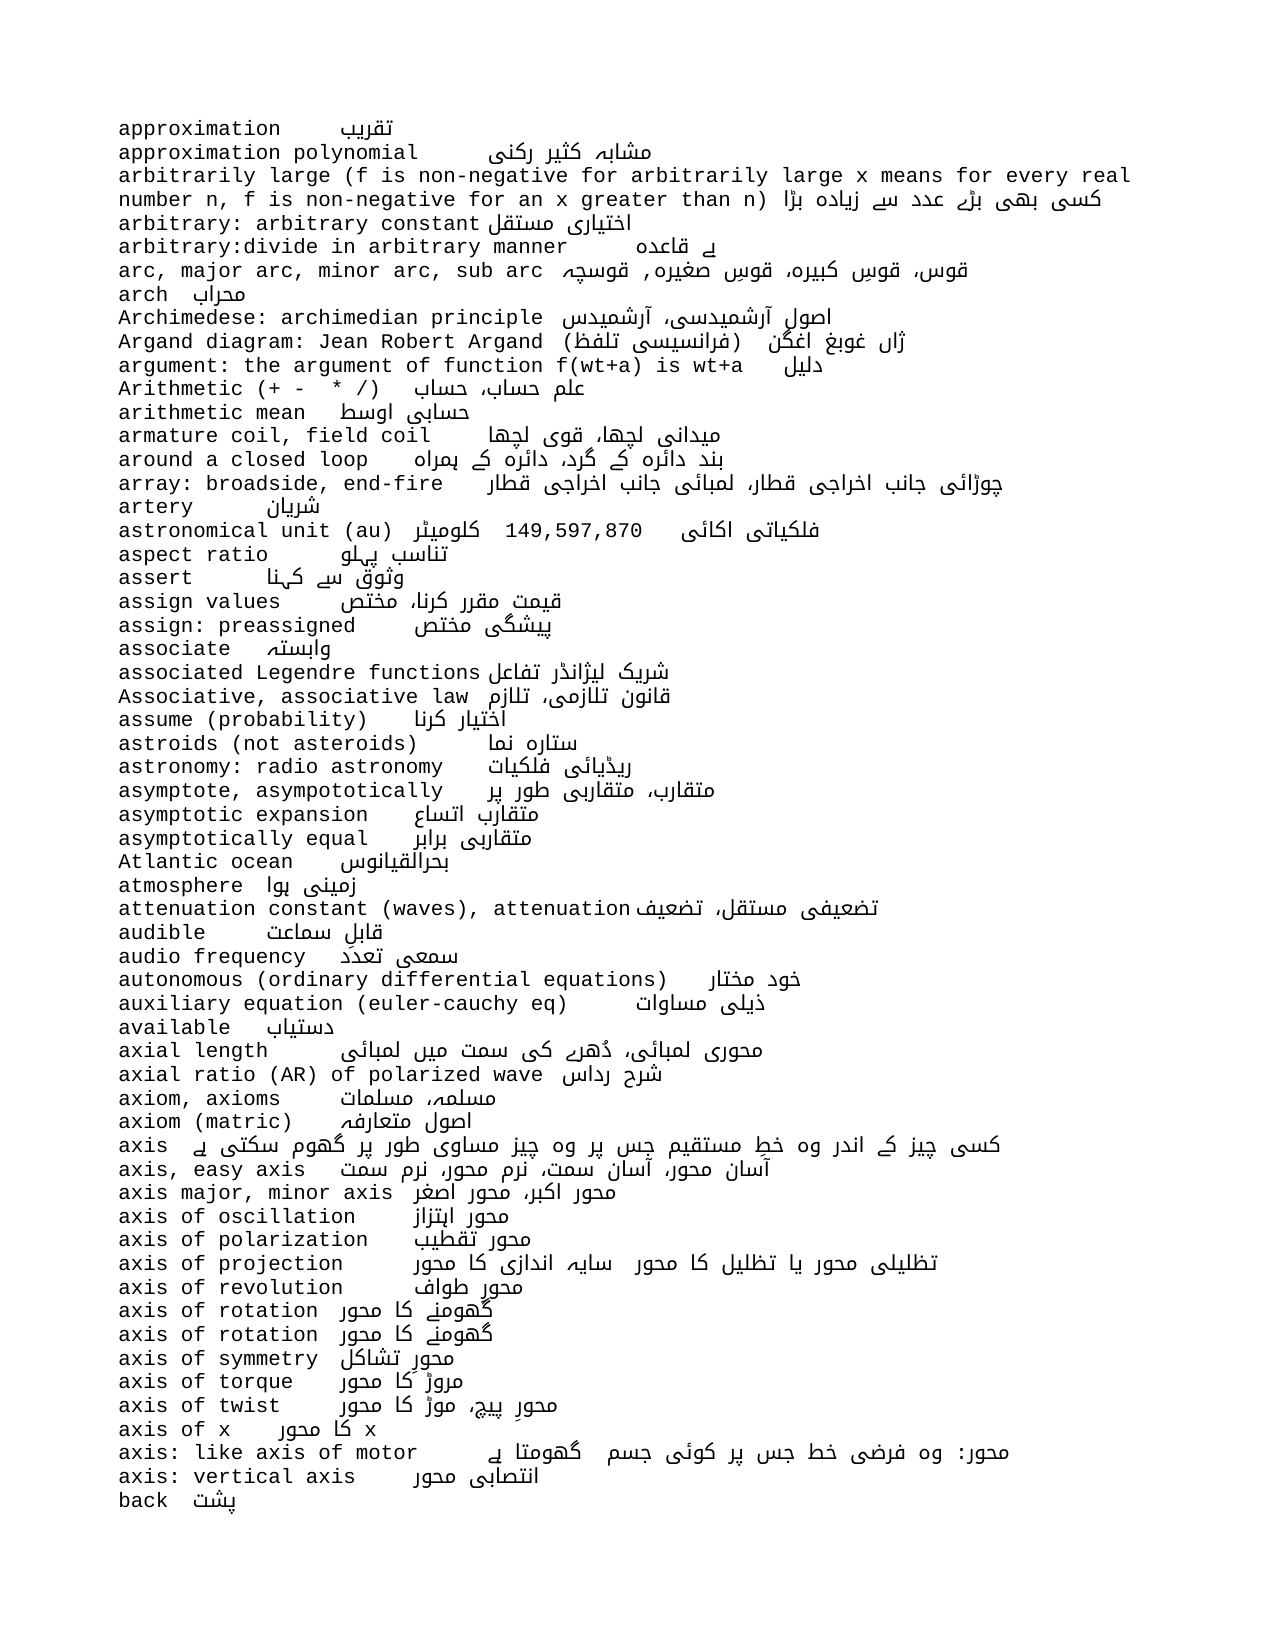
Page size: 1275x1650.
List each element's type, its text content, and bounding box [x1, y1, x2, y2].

text argument: the argument of function f(wt+a) is wt+a دلیل [118, 354, 1157, 378]
text array: broadside, end-fire چوڑائی جانب اخراجی قطار، لمبائی جانب اخراجی قطار [118, 473, 1157, 496]
text axial length محوری لمبائی، دُھرے کی سمت میں لمبائی [118, 1040, 1157, 1064]
text aspect ratio تناسب پہلو [118, 544, 1157, 567]
text Argand diagram: Jean Robert Argand ژاں غوبغ اغگن (فرانسیسی تلفظ) [118, 331, 1157, 354]
text assert وثوق سے کہنا [118, 567, 1157, 591]
text axis of polarization محور تقطیب [118, 1229, 1157, 1253]
text axis of x کا محور x [118, 1419, 1157, 1442]
text attenuation constant (waves), attenuation تضعیفی مستقل، تضعیف [118, 898, 1157, 922]
text axiom, axioms مسلمہ، مسلمات [118, 1088, 1157, 1111]
text autonomous (ordinary differential equations) خود مختار [118, 969, 1157, 993]
text axis of revolution محورِ طواف [118, 1277, 1157, 1300]
text axis: like axis of motor محور: وہ فرضی خط جس پر کوئی جسم گھومتا ہے [118, 1442, 1157, 1466]
text back پشت [118, 1489, 1157, 1513]
text assign: preassigned پیشگی مختص [118, 615, 1157, 638]
text axis of oscillation محور اہتزاز [118, 1206, 1157, 1229]
text axiom (matric) اصول متعارفہ [118, 1111, 1157, 1135]
text astronomy: radio astronomy ریڈیائی فلکیات [118, 757, 1157, 780]
text armature coil, field coil میدانی لچھا، قوی لچھا [118, 426, 1157, 449]
text axis, easy axis آسان محور، آسان سمت، نرم محور، نرم سمت [118, 1158, 1157, 1182]
text available دستیاب [118, 1017, 1157, 1040]
text Archimedese: archimedian principle اصول آرشمیدسی، آرشمیدس [118, 307, 1157, 331]
text axis کسی چیز کے اندر وہ خطِ مستقیم جس پر وہ چیز مساوی طور پر گھوم سکتی ہے [118, 1135, 1157, 1158]
text approximation تقریب [118, 118, 1157, 142]
text asymptotically equal متقاربی برابر [118, 827, 1157, 851]
text Atlantic ocean بحرالقیانوس [118, 851, 1157, 875]
text arch محراب [118, 284, 1157, 307]
text asymptotic expansion متقارب اتساع [118, 804, 1157, 827]
text artery شریان [118, 496, 1157, 520]
text audible قابلِ سماعت [118, 922, 1157, 946]
text associated Legendre functions شریک لیژانڈر تفاعل [118, 662, 1157, 686]
text associate وابستہ [118, 638, 1157, 662]
text Associative, associative law قانون تلازمی، تلازم [118, 686, 1157, 709]
text around a closed loop بند دائرہ کے گرد، دائرہ کے ہمراہ [118, 449, 1157, 473]
text arbitrary: arbitrary constant اختیاری مستقل [118, 213, 1157, 236]
text astronomical unit (au) فلکیاتی اکائی 149,597,870 کلومیٹر [118, 520, 1157, 544]
text auxiliary equation (euler-cauchy eq) ذیلی مساوات [118, 993, 1157, 1017]
text atmosphere زمینی ہوا [118, 875, 1157, 898]
text Arithmetic (+ - * /) علم حساب، حساب [118, 378, 1157, 402]
text audio frequency سمعی تعدد [118, 946, 1157, 969]
text arc, major arc, minor arc, sub arc قوس، قوسِ کبیرہ، قوسِ صغیرہ, قوسچہ [118, 260, 1157, 284]
text axis: vertical axis انتصابی محور [118, 1466, 1157, 1489]
text axis of symmetry محورِ تشاکل [118, 1348, 1157, 1371]
text axis of projection سایہ اندازی کا محور تظلیلی محور یا تظلیل کا محور [118, 1253, 1157, 1277]
text arbitrary:divide in arbitrary manner بے قاعدہ [118, 236, 1157, 260]
text assume (probability) اختیار کرنا [118, 709, 1157, 733]
text arithmetic mean حسابی اوسط [118, 402, 1157, 426]
text axis major, minor axis محور اکبر، محور اصغر [118, 1182, 1157, 1206]
text asymptote, asympototically متقارب، متقاربی طور پر [118, 780, 1157, 804]
text axis of rotation گھومنے کا محور [118, 1324, 1157, 1348]
text approximation polynomial مشابہ کثیر رکنی [118, 142, 1157, 165]
text astroids (not asteroids) ستارہ نما [118, 733, 1157, 757]
text axial ratio (AR) of polarized wave شرح رداس [118, 1064, 1157, 1088]
text axis of rotation گھومنے کا محور [118, 1300, 1157, 1324]
text axis of twist محورِ پیچ، موڑ کا محور [118, 1395, 1157, 1419]
text assign values قیمت مقرر کرنا، مختص [118, 591, 1157, 615]
text arbitrarily large (f is non-negative for arbitrarily large x means for every real number n, f is non-negative for an x greater than n) کسی بھی بڑے عدد سے زیادہ بڑا [118, 165, 1157, 213]
text axis of torque مروڑ کا محور [118, 1371, 1157, 1395]
